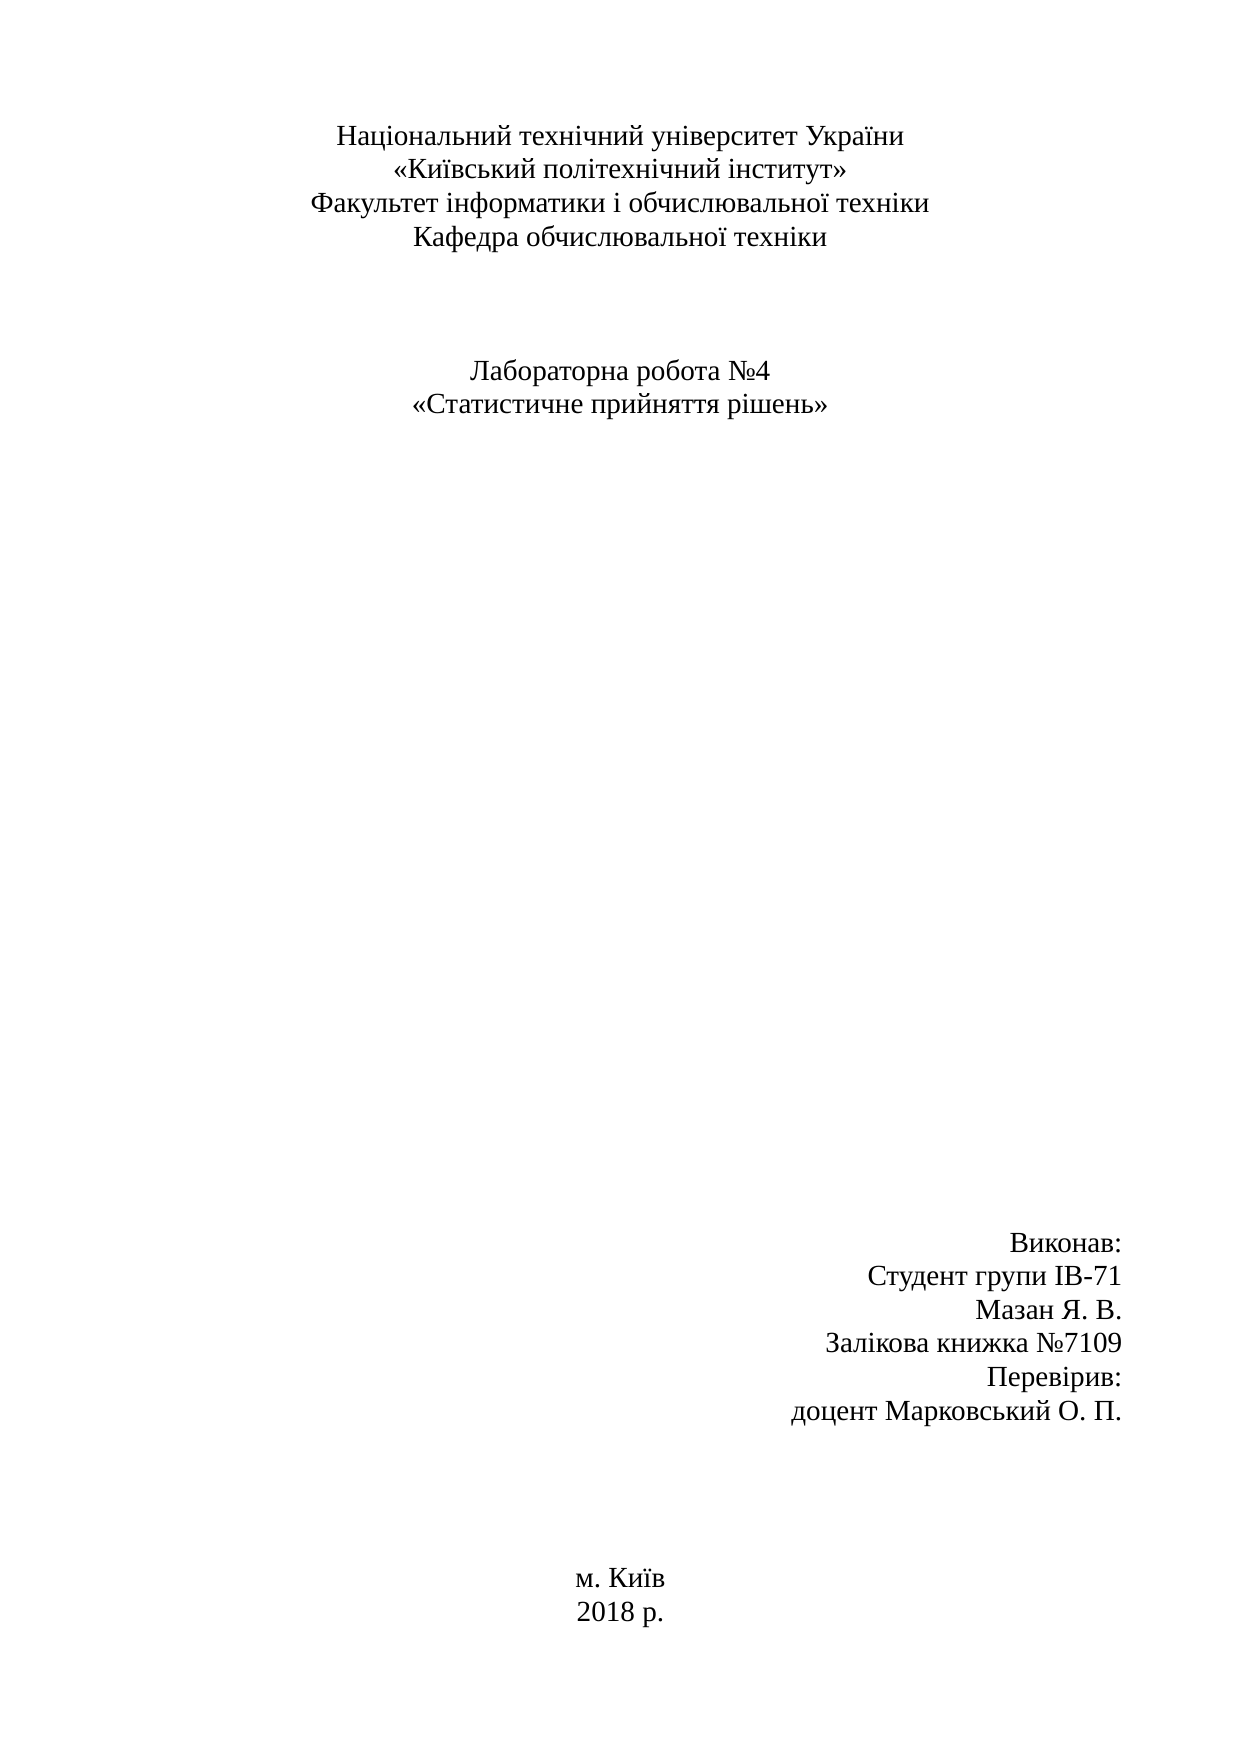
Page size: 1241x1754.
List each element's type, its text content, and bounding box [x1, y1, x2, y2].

text 2018 р. [118, 1594, 1122, 1627]
text Залікова книжка №7109 [118, 1326, 1122, 1359]
text Мазан Я. В. [118, 1292, 1122, 1326]
text Лабораторна робота №4 [118, 353, 1122, 386]
text Кафедра обчислювальної техніки [118, 219, 1122, 252]
text Виконав: [118, 1225, 1122, 1258]
text «Статистичне прийняття рішень» [118, 386, 1122, 420]
text доцент Марковський О. П. [118, 1393, 1122, 1426]
text Національний технічний університет України [118, 118, 1122, 152]
text Студент групи ІВ-71 [118, 1258, 1122, 1292]
text м. Київ [118, 1560, 1122, 1594]
text «Київський політехнічний інститут» [118, 152, 1122, 185]
text Перевірив: [118, 1359, 1122, 1393]
text Факультет інформатики і обчислювальної техніки [118, 185, 1122, 219]
